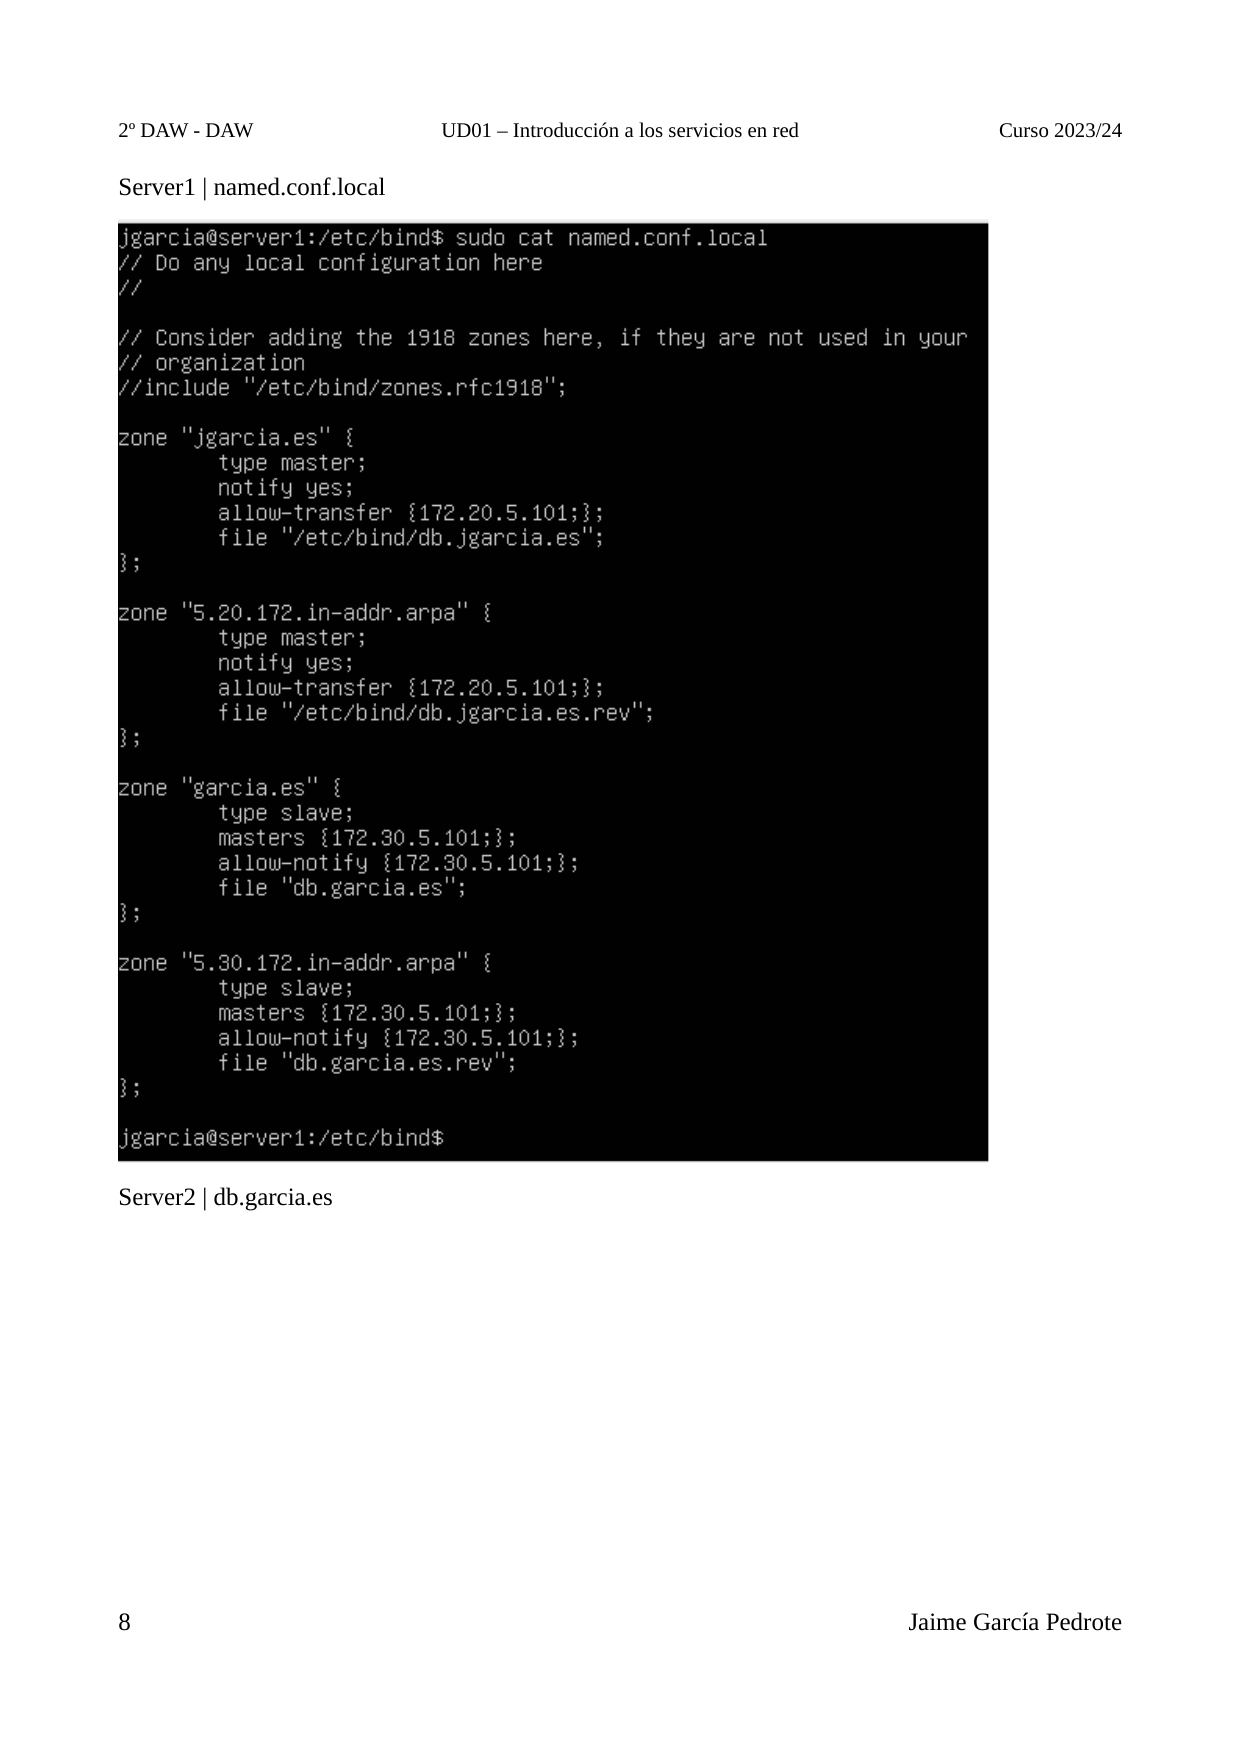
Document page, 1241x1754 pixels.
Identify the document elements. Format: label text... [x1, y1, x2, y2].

text Server1 | named.conf.local [118, 172, 1122, 200]
text Server2 | db.garcia.es [118, 1182, 1122, 1210]
picture [118, 219, 989, 1163]
